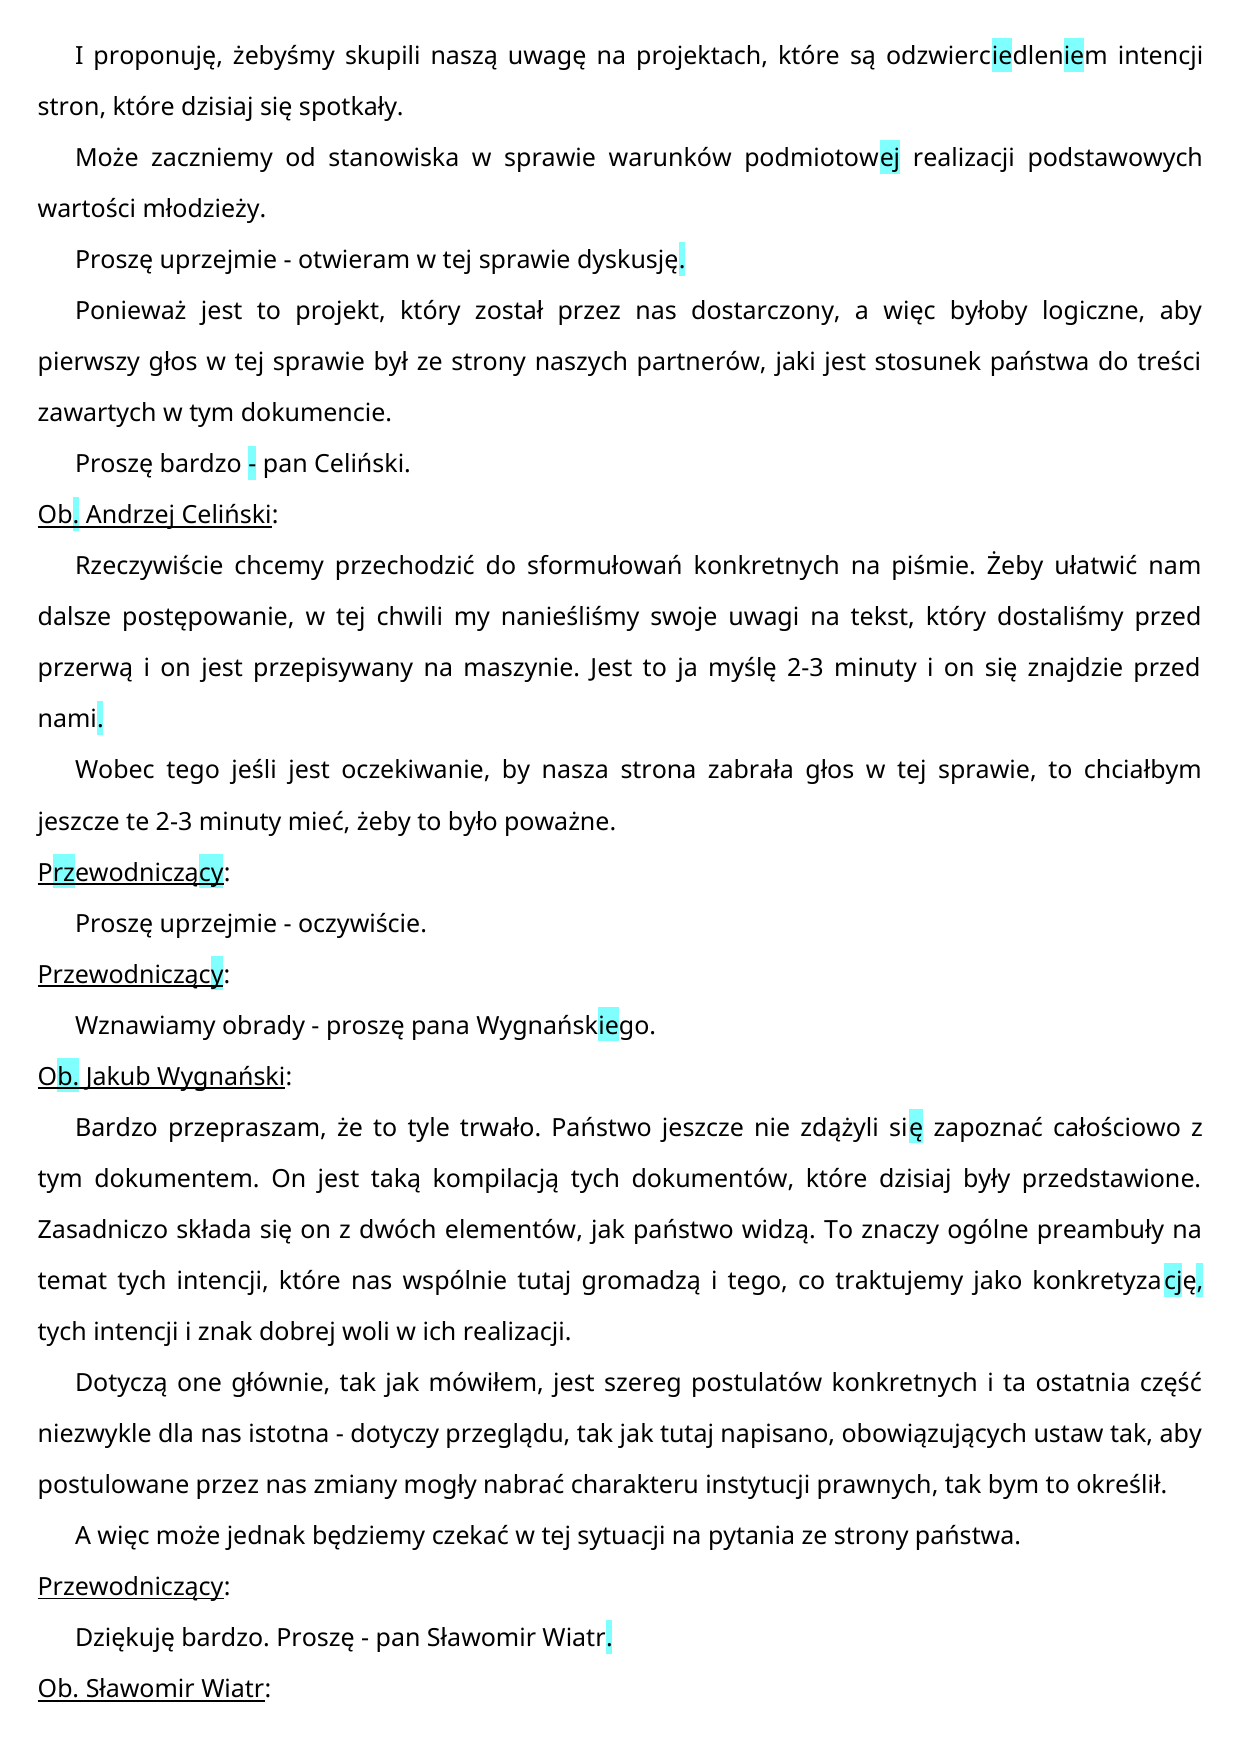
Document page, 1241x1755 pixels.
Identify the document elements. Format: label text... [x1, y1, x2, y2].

text Bardzo przepraszam, że to tyle trwało. Państwo jeszcze nie zdążyli się zapoznać całościowo z tym dokumentem. On jest taką kompilacją tych dokumentów, które dzisiaj były przedstawione. Zasadniczo składa się on z dwóch elementów, jak państwo widzą. To znaczy ogólne preambuły na temat tych intencji, które nas wspólnie tutaj gromadzą i tego, co traktujemy jako konkretyzację, tych intencji i znak dobrej woli w ich realizacji. [37, 1109, 1203, 1348]
text Wznawiamy obrady - proszę pana Wygnańskiego. [37, 1007, 1203, 1041]
text Ob. Jakub Wygnański: [37, 1058, 1203, 1092]
text Proszę bardzo - pan Celiński. [37, 446, 1203, 480]
text Rzeczywiście chcemy przechodzić do sformułowań konkretnych na piśmie. Żeby ułatwić nam dalsze postępowanie, w tej chwili my nanieśliśmy swoje uwagi na tekst, który dostaliśmy przed przerwą i on jest przepisywany na maszynie. Jest to ja myślę 2-3 minuty i on się znajdzie przed nami. [37, 548, 1203, 735]
text Wobec tego jeśli jest oczekiwanie, by nasza strona zabrała głos w tej sprawie, to chciałbym jeszcze te 2-3 minuty mieć, żeby to było poważne. [37, 752, 1203, 837]
text Przewodniczący: [37, 956, 1203, 990]
text Ob. Andrzej Celiński: [37, 497, 1203, 531]
text Przewodniczący: [37, 854, 1203, 888]
text Ponieważ jest to projekt, który został przez nas dostarczony, a więc byłoby logiczne, aby pierwszy głos w tej sprawie był ze strony naszych partnerów, jaki jest stosunek państwa do treści zawartych w tym dokumencie. [37, 293, 1203, 429]
text Może zaczniemy od stanowiska w sprawie warunków podmiotowej realizacji podstawowych wartości młodzieży. [37, 139, 1203, 225]
text Dziękuję bardzo. Proszę - pan Sławomir Wiatr. [37, 1620, 1203, 1654]
text Proszę uprzejmie - oczywiście. [37, 905, 1203, 939]
text A więc może jednak będziemy czekać w tej sytuacji na pytania ze strony państwa. [37, 1518, 1203, 1552]
text Przewodniczący: [37, 1569, 1203, 1603]
text I proponuję, żebyśmy skupili naszą uwagę na projektach, które są odzwierciedleniem intencji stron, które dzisiaj się spotkały. [37, 37, 1203, 123]
text Ob. Sławomir Wiatr: [37, 1671, 1203, 1705]
text Proszę uprzejmie - otwieram w tej sprawie dyskusję. [37, 242, 1203, 276]
text Dotyczą one głównie, tak jak mówiłem, jest szereg postulatów konkretnych i ta ostatnia część niezwykle dla nas istotna - dotyczy przeglądu, tak jak tutaj napisano, obowiązujących ustaw tak, aby postulowane przez nas zmiany mogły nabrać charakteru instytucji prawnych, tak bym to określił. [37, 1364, 1203, 1501]
